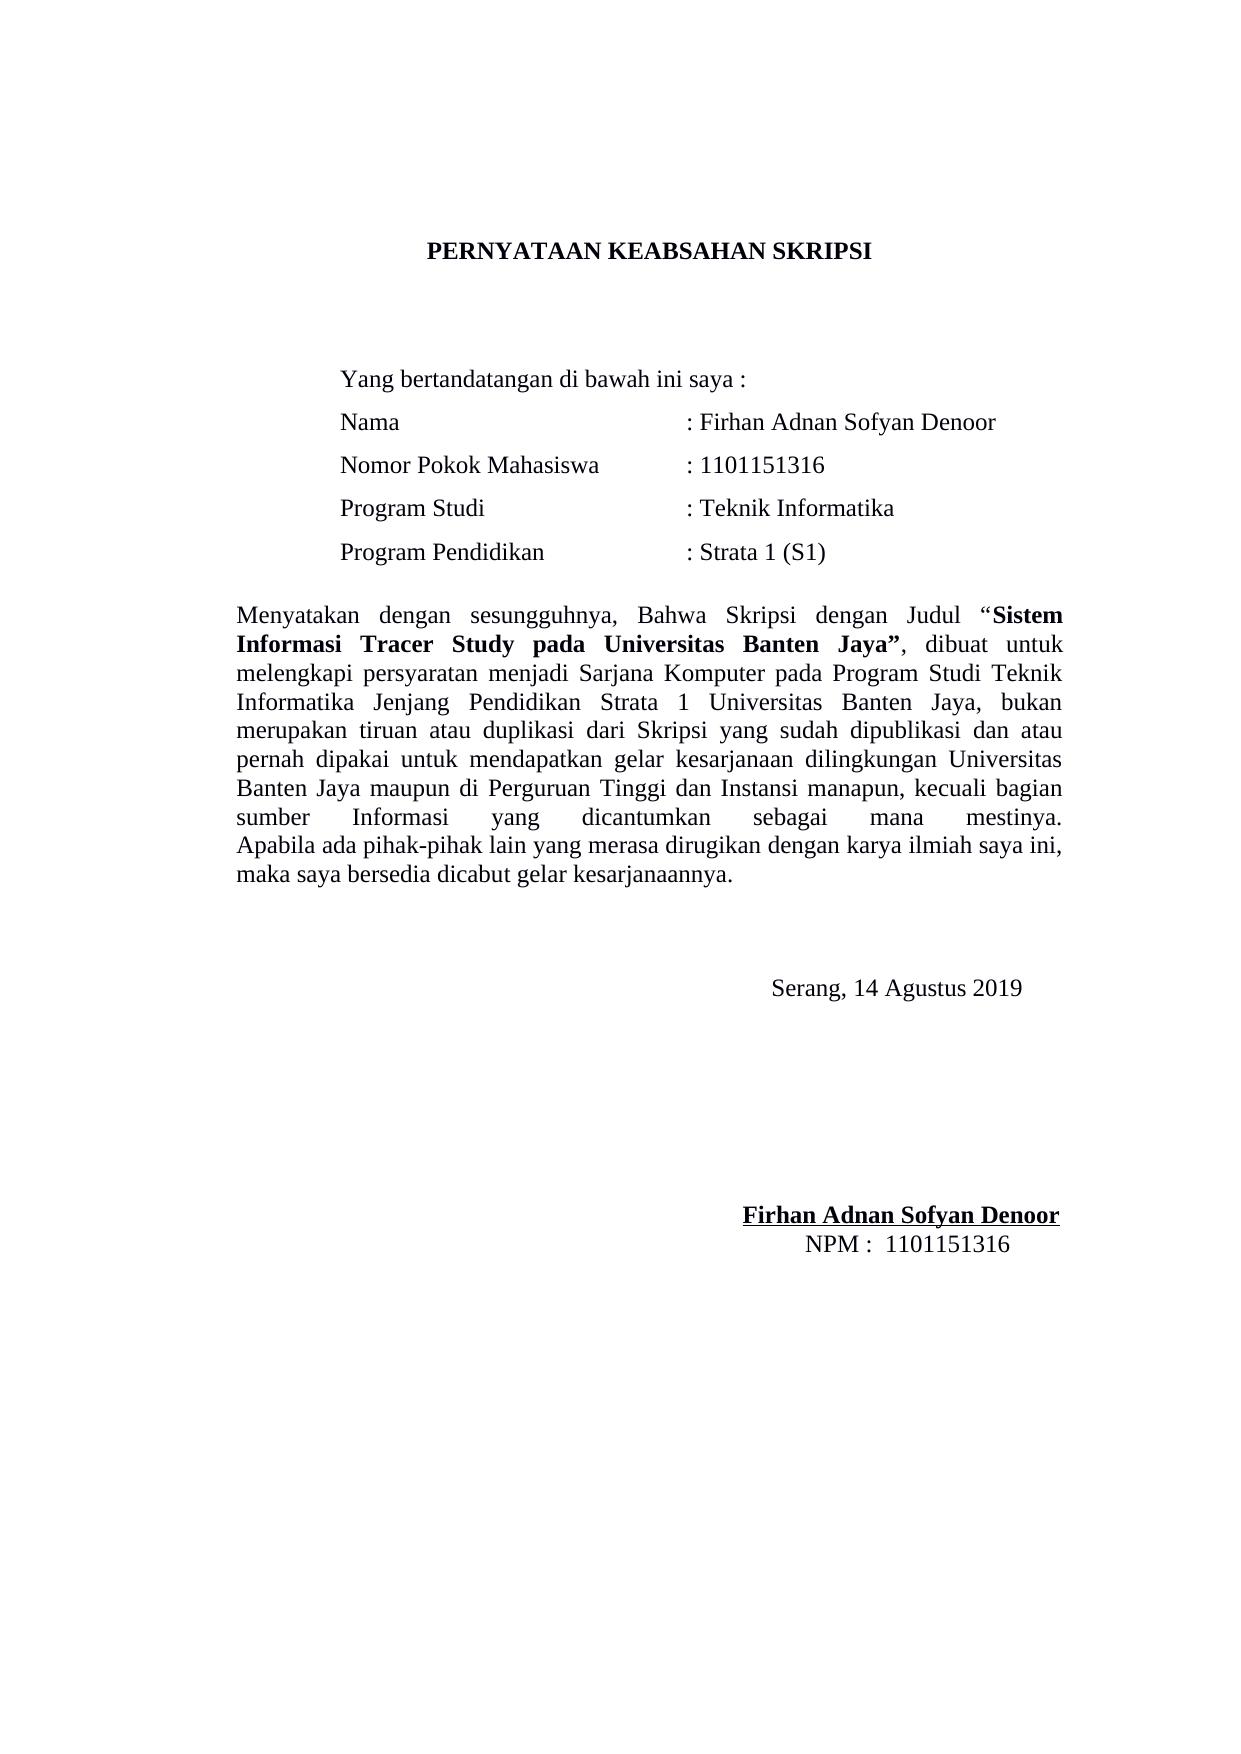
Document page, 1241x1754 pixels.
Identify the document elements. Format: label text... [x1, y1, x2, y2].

text Serang, 14 Agustus 2019 [236, 973, 1063, 1002]
text Yang bertandatangan di bawah ini saya : Nama : Firhan Adnan Sofyan Denoor Nomor Pokok Mahasiswa : 1101151316 Program Studi : Teknik Informatika Program Pendidikan : Strata 1 (S1) [340, 364, 1063, 565]
text Firhan Adnan Sofyan Denoor NPM : 1101151316 [236, 1200, 1063, 1257]
text PERNYATAAN KEABSAHAN SKRIPSI [236, 236, 1063, 265]
text Menyatakan dengan sesungguhnya, Bahwa Skripsi dengan Judul “Sistem Informasi Tracer Study pada Universitas Banten Jaya”, dibuat untuk melengkapi persyaratan menjadi Sarjana Komputer pada Program Studi Teknik Informatika Jenjang Pendidikan Strata 1 Universitas Banten Jaya, bukan merupakan tiruan atau duplikasi dari Skripsi yang sudah dipublikasi dan atau pernah dipakai untuk mendapatkan gelar kesarjanaan dilingkungan Universitas Banten Jaya maupun di Perguruan Tinggi dan Instansi manapun, kecuali bagian sumber Informasi yang dicantumkan sebagai mana mestinya. Apabila ada pihak-pihak lain yang merasa dirugikan dengan karya ilmiah saya ini, maka saya bersedia dicabut gelar kesarjanaannya. [236, 601, 1063, 888]
